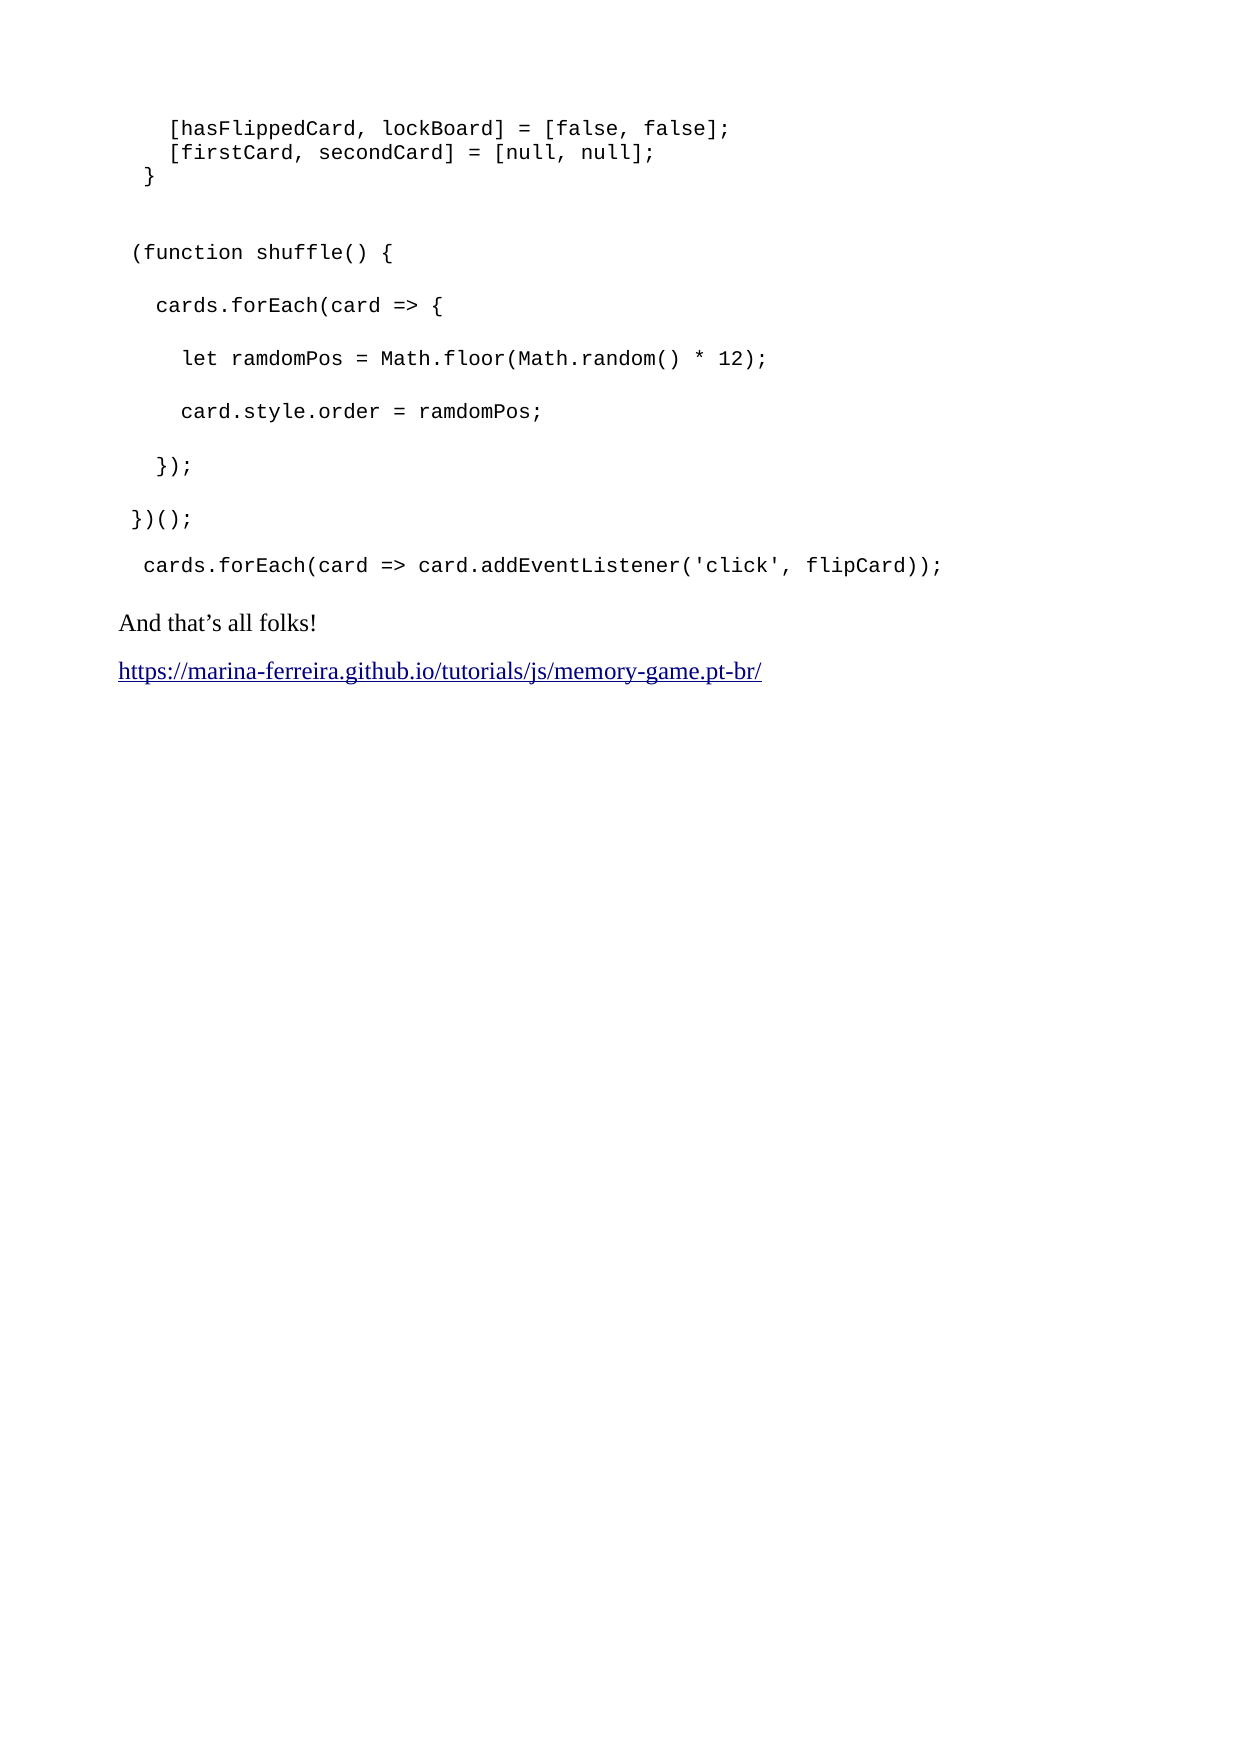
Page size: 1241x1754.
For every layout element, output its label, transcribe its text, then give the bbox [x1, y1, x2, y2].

text })(); [118, 508, 1122, 531]
text cards.forEach(card => card.addEventListener('click', flipCard)); [118, 555, 1122, 579]
text } [118, 165, 1122, 189]
text And that’s all folks! [118, 608, 1122, 637]
text (function shuffle() { [118, 242, 1122, 266]
text let ramdomPos = Math.floor(Math.random() * 12); [118, 348, 1122, 372]
text cards.forEach(card => { [118, 295, 1122, 319]
text [hasFlippedCard, lockBoard] = [false, false]; [118, 118, 1122, 142]
text }); [118, 455, 1122, 478]
text card.style.order = ramdomPos; [118, 402, 1122, 425]
text https://marina-ferreira.github.io/tutorials/js/memory-game.pt-br/ [118, 656, 1122, 684]
text [firstCard, secondCard] = [null, null]; [118, 142, 1122, 165]
